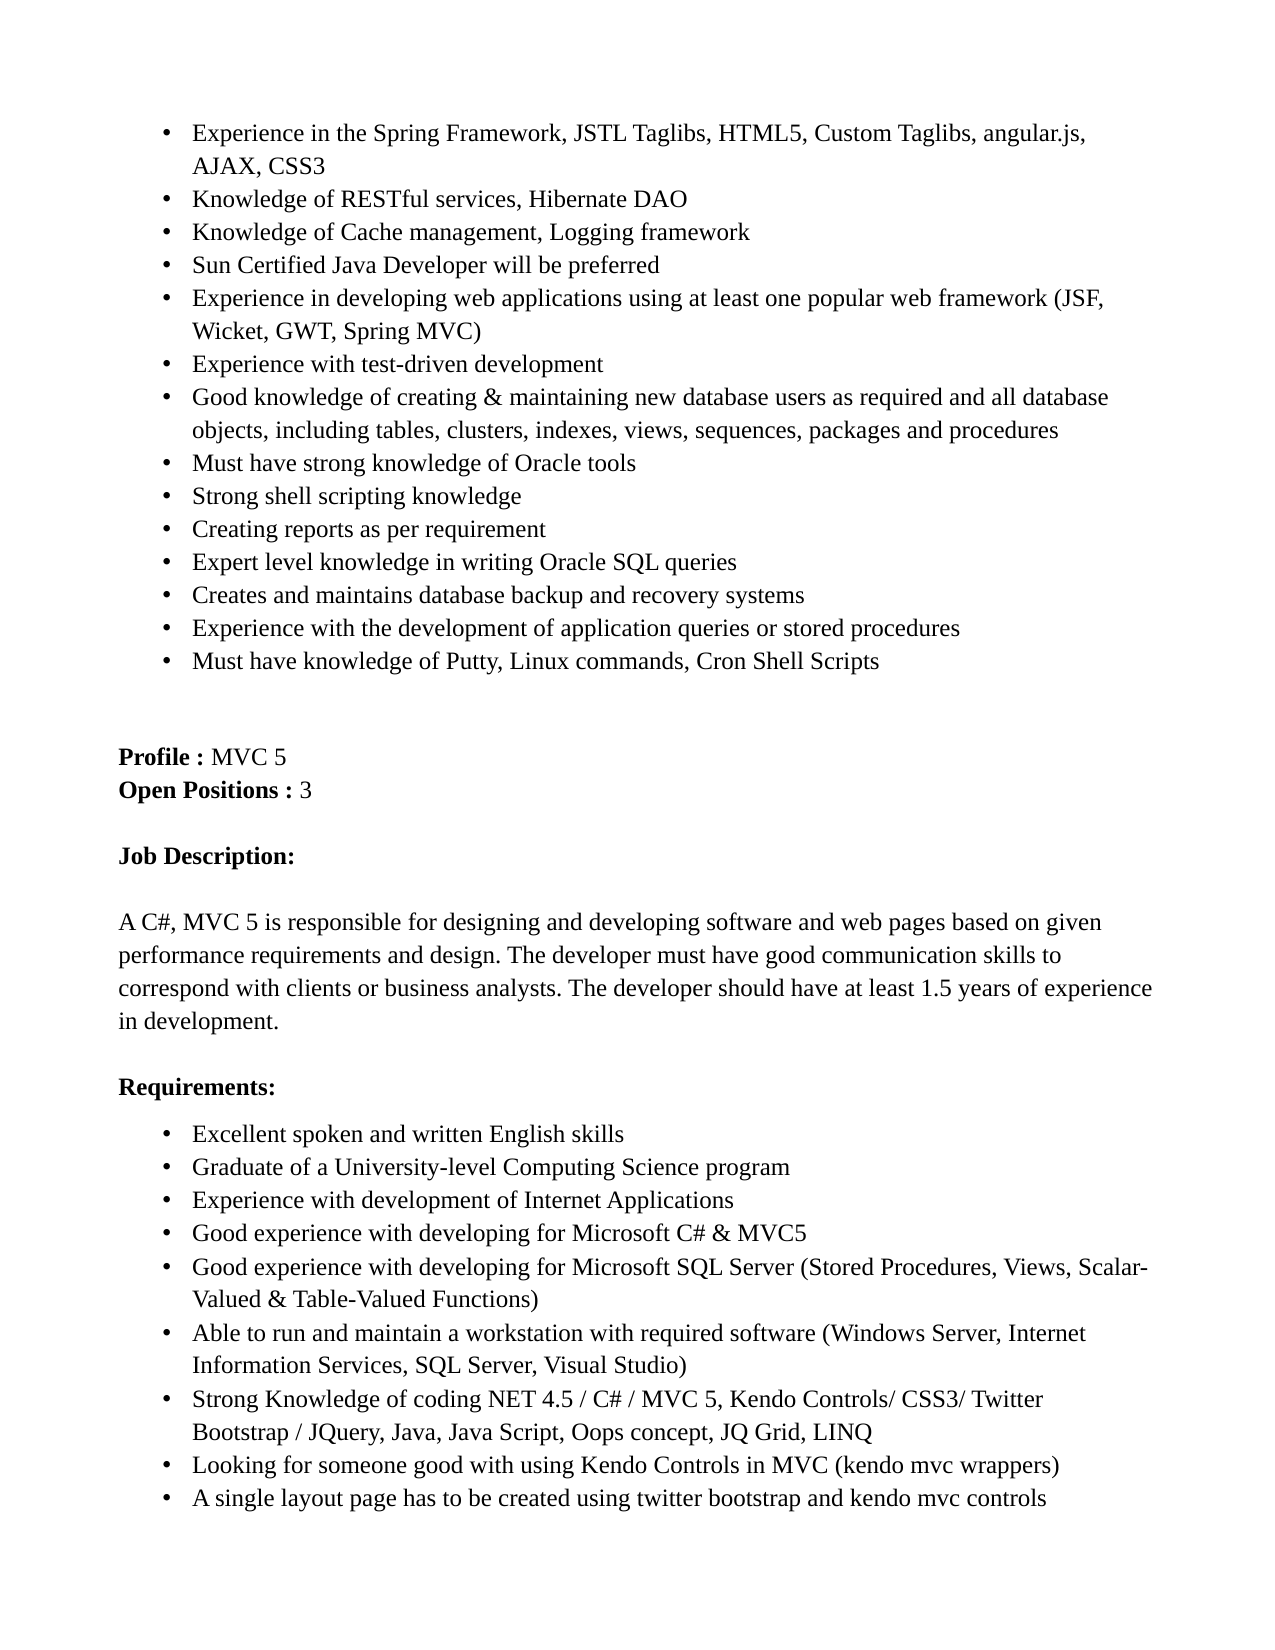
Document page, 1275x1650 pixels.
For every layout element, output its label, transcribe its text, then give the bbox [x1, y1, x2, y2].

list Experience with the development of application queries or stored procedures [162, 613, 1157, 642]
list Looking for someone good with using Kendo Controls in MVC (kendo mvc wrappers) [162, 1450, 1157, 1478]
text Open Positions : 3 [118, 775, 1157, 803]
list Knowledge of Cache management, Logging framework [162, 217, 1157, 246]
list Experience in developing web applications using at least one popular web framework (JSF, Wicket, GWT, Spring MVC) [162, 283, 1157, 345]
list Knowledge of RESTful services, Hibernate DAO [162, 184, 1157, 213]
list Experience in the Spring Framework, JSTL Taglibs, HTML5, Custom Taglibs, angular.js, AJAX, CSS3 [162, 118, 1157, 180]
text J​ob Description​: [118, 808, 1157, 869]
list Excellent spoken and written English skills [162, 1119, 1157, 1148]
list Must have strong knowledge of Oracle tools [162, 448, 1157, 477]
list Graduate of a University-level Computing Science program [162, 1152, 1157, 1181]
list Good knowledge of creating & maintaining new database users as required and all database objects, including tables, clusters, indexes, views, sequences, packages and procedures [162, 382, 1157, 444]
list Creating reports as per requirement [162, 514, 1157, 543]
list Good experience with developing for Microsoft C# & MVC5 [162, 1218, 1157, 1247]
list Strong shell scripting knowledge [162, 481, 1157, 510]
text Profile : MVC 5 [118, 742, 1157, 770]
list Experience with test-driven development [162, 349, 1157, 378]
list Experience with development of Internet Applications [162, 1186, 1157, 1214]
text Requirements: [118, 1039, 1157, 1101]
text A C#, MVC 5 is responsible for designing and developing software and web pages based on given performance requirements and design. The developer must have good communication skills to correspond with clients or business analysts. The developer should have at least 1.5 years of experience in development. [118, 874, 1157, 1034]
list Strong Knowledge of coding NET 4.5 / C# / MVC 5, Kendo Controls/ CSS3/ Twitter Bootstrap / JQuery, Java, Java Script, Oops concept, JQ Grid, LINQ [162, 1384, 1157, 1445]
list Must have knowledge of Putty, Linux commands, Cron Shell Scripts [162, 646, 1157, 675]
list Expert level knowledge in writing Oracle SQL queries [162, 547, 1157, 576]
list A single layout page has to be created using twitter bootstrap and kendo mvc controls [162, 1483, 1157, 1511]
list Sun Certified Java Developer will be preferred [162, 250, 1157, 279]
list Creates and maintains database backup and recovery systems [162, 580, 1157, 609]
list Able to run and maintain a workstation with required software (Windows Server, Internet Information Services, SQL Server, Visual Studio) [162, 1318, 1157, 1379]
list Good experience with developing for Microsoft SQL Server (Stored Procedures, Views, Scalar-Valued & Table-Valued Functions) [162, 1252, 1157, 1313]
